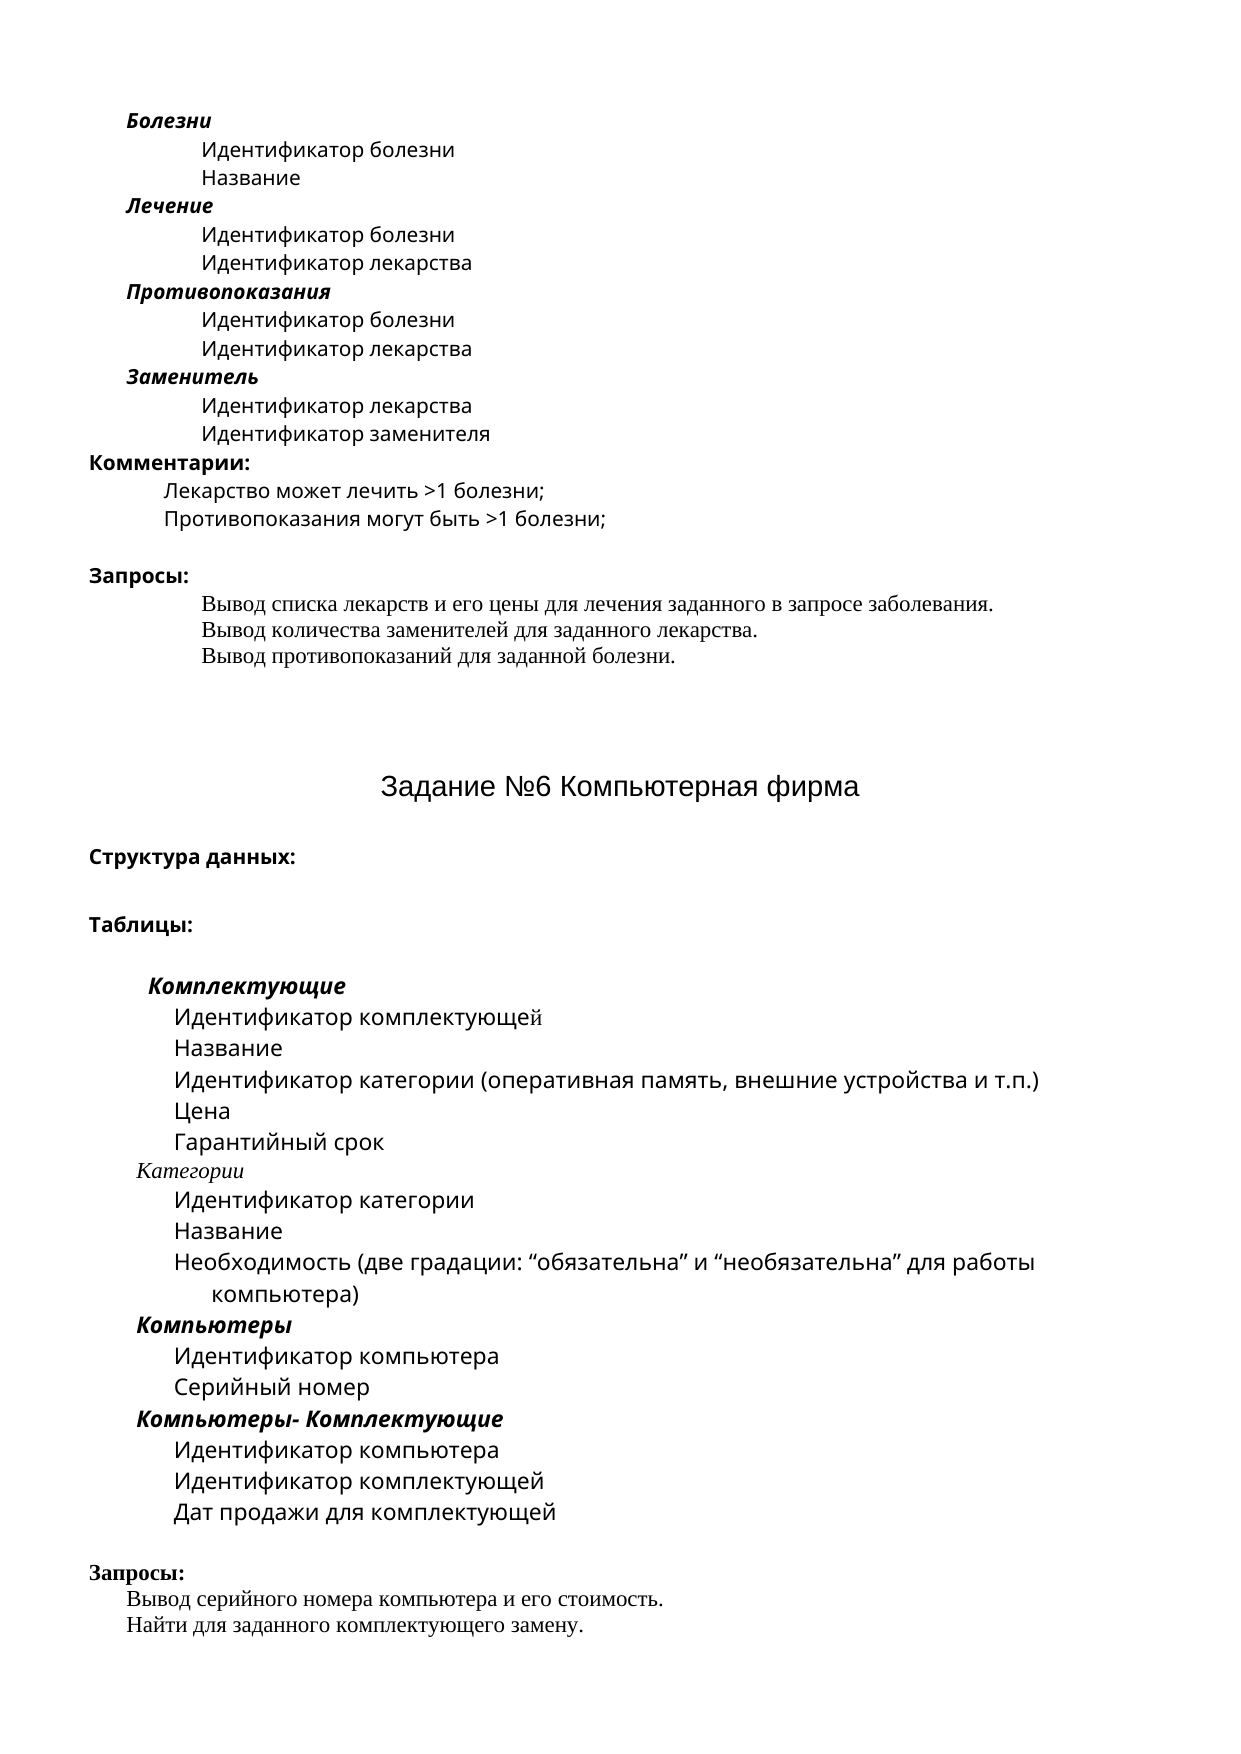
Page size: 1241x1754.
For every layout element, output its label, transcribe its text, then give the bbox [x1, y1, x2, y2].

text Вывод серийного номера компьютера и его стоимость. [126, 1585, 1152, 1611]
text Противопоказания могут быть >1 болезни; [164, 504, 1152, 533]
text Название [173, 1032, 1152, 1064]
text Болезни [126, 106, 1152, 135]
text Идентификатор заменителя [201, 419, 1152, 448]
text Вывод списка лекарств и его цены для лечения заданного в запросе заболевания. [201, 590, 1152, 616]
text Название [173, 1215, 1152, 1246]
text Лекарство может лечить >1 болезни; [164, 476, 1152, 504]
text Лечение [126, 192, 1152, 220]
text Запросы: [89, 561, 1152, 590]
text Комментарии: [89, 448, 1152, 476]
text Идентификатор компьютера [173, 1434, 1152, 1465]
text Структура данных: [89, 842, 1152, 871]
text Таблицы: [89, 910, 1152, 939]
text Идентификатор болезни [201, 220, 1152, 248]
text Идентификатор болезни [201, 305, 1152, 334]
text Идентификатор категории (оперативная память, внешние устройства и т.п.) [173, 1064, 1152, 1095]
text Идентификатор болезни [201, 135, 1152, 163]
text Идентификатор комплектующей [173, 1001, 1152, 1032]
text Идентификатор категории [173, 1184, 1152, 1215]
text Компьютеры [136, 1309, 1152, 1340]
text Идентификатор лекарства [201, 248, 1152, 277]
text Идентификатор комплектующей [173, 1465, 1152, 1496]
text Вывод количества заменителей для заданного лекарства. [201, 616, 1152, 642]
text Противопоказания [126, 277, 1152, 305]
text Необходимость (две градации: “обязательна” и “необязательна” для работы компьютера) [173, 1246, 1152, 1309]
text Дат продажи для комплектующей [173, 1496, 1152, 1527]
text Идентификатор лекарства [201, 334, 1152, 362]
text Компьютеры- Комплектующие [136, 1402, 1152, 1434]
text Название [201, 163, 1152, 192]
text Найти для заданного комплектующего замену. [126, 1611, 1152, 1638]
subtitle Категории [136, 1157, 1152, 1184]
text Серийный номер [173, 1371, 1152, 1402]
subtitle Запросы: [89, 1559, 1152, 1585]
subtitle Задание №6 Компьютерная фирма [89, 769, 1152, 802]
text Цена [173, 1095, 1152, 1126]
text Идентификатор лекарства [201, 391, 1152, 419]
text Идентификатор компьютера [173, 1340, 1152, 1371]
text Комплектующие [136, 970, 1152, 1001]
text Вывод противопоказаний для заданной болезни. [201, 642, 1152, 669]
text Гарантийный срок [173, 1126, 1152, 1157]
text Заменитель [126, 362, 1152, 391]
